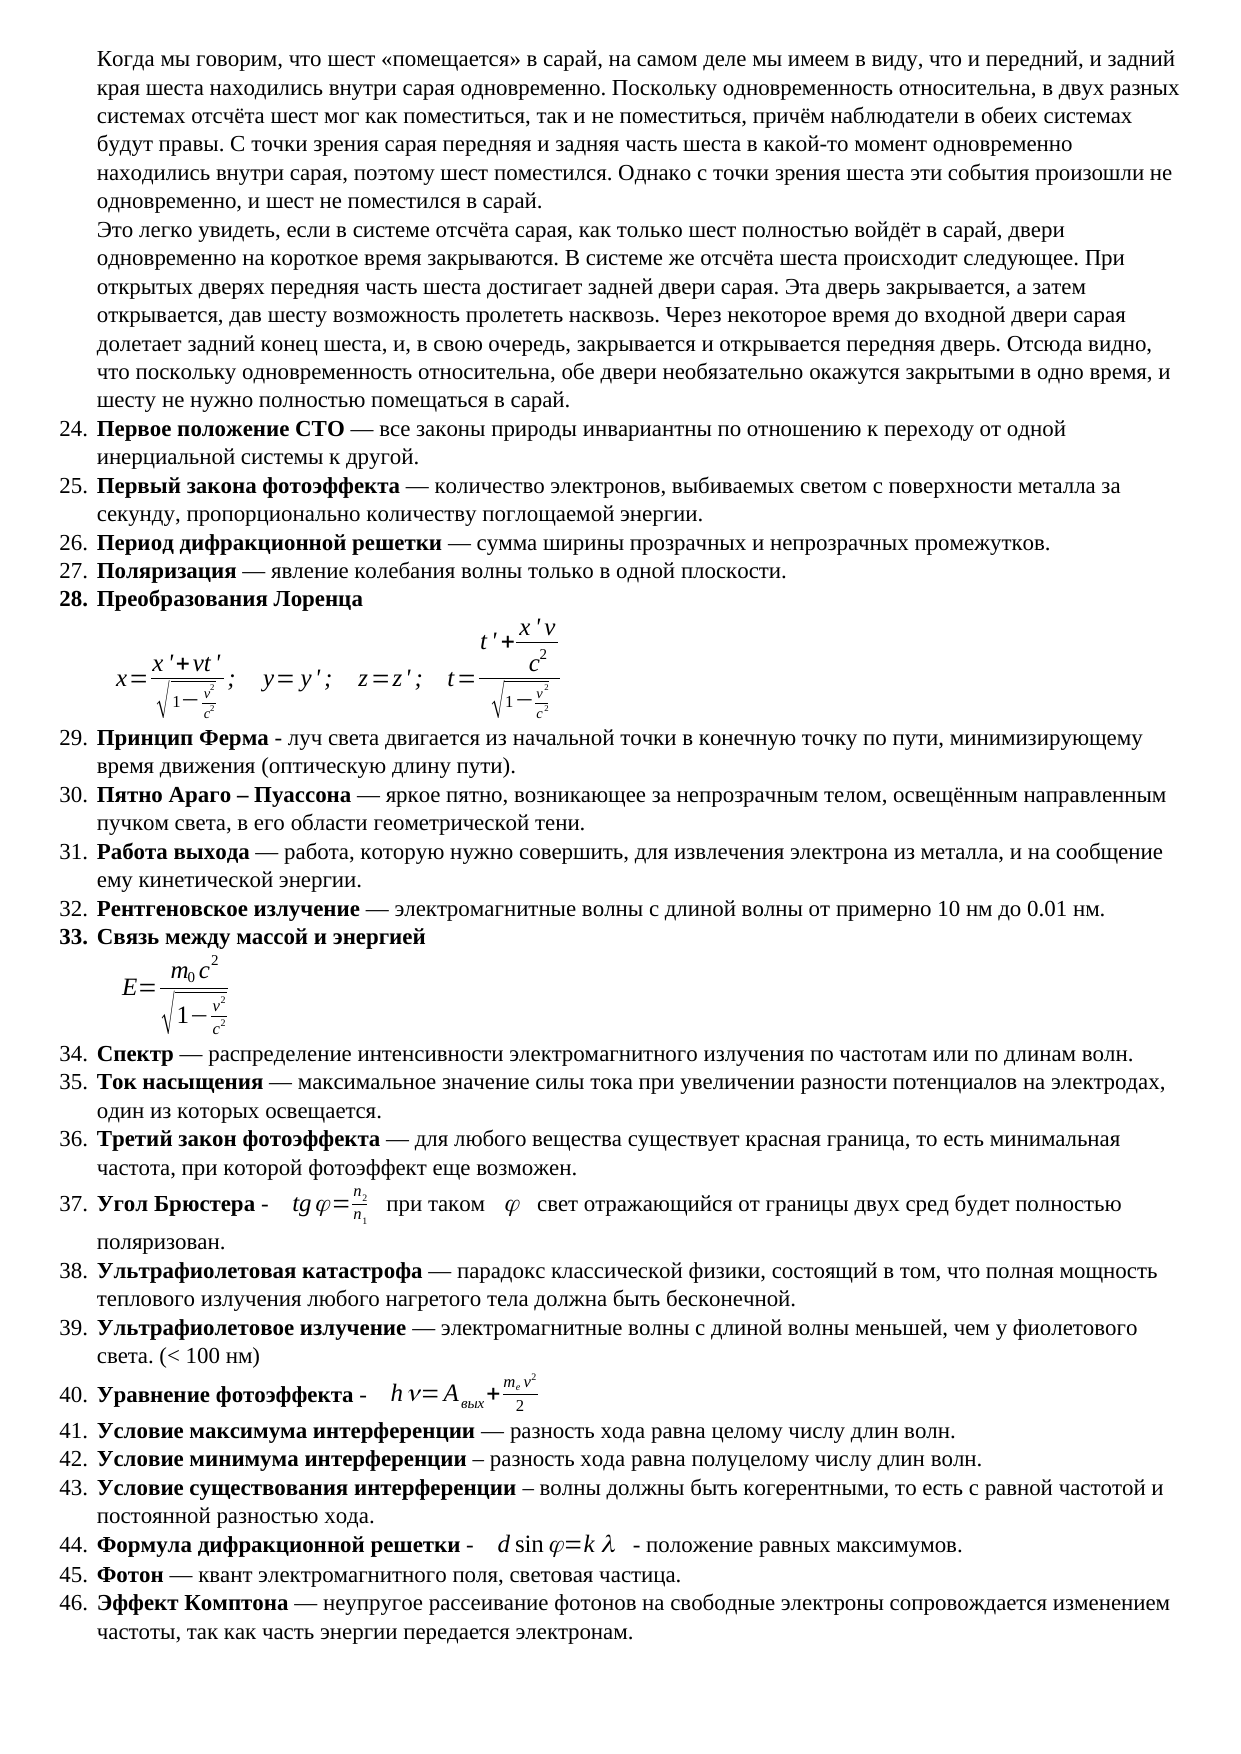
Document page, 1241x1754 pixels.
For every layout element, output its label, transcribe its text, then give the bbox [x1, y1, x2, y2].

list Формула дифракционной решетки - - положение равных максимумов. [59, 1530, 1189, 1559]
list Ток насыщения — максимальное значение силы тока при увеличении разности потенциалов на электродах, один из которых освещается. [59, 1068, 1189, 1123]
list Эффект Комптона — неупругое рассеивание фотонов на свободные электроны сопровождается изменением частоты, так как часть энергии передается электронам. [59, 1589, 1189, 1644]
list Принцип Ферма - луч света двигается из начальной точки в конечную точку по пути, минимизирующему время движения (оптическую длину пути). [59, 724, 1189, 779]
list Уравнение фотоэффекта - [59, 1371, 1189, 1414]
list Это легко увидеть, если в системе отсчёта сарая, как только шест полностью войдёт в сарай, двери одновременно на короткое время закрываются. В системе же отсчёта шеста происходит следующее. При открытых дверях передняя часть шеста достигает задней двери сарая. Эта дверь закрывается, а затем открывается, дав шесту возможность пролететь насквозь. Через некоторое время до входной двери сарая долетает задний конец шеста, и, в свою очередь, закрывается и открывается передняя дверь. Отсюда видно, что поскольку одновременность относительна, обе двери необязательно окажутся закрытыми в одно время, и шесту не нужно полностью помещаться в сарай. [59, 216, 1189, 413]
list Первый закона фотоэффекта — количество электронов, выбиваемых светом с поверхности металла за секунду, пропорционально количеству поглощаемой энергии. [59, 472, 1189, 527]
list Спектр — распределение интенсивности электромагнитного излучения по частотам или по длинам волн. [59, 1040, 1189, 1066]
list Ультрафиолетовое излучение — электромагнитные волны с длиной волны меньшей, чем у фиолетового света. (< 100 нм) [59, 1314, 1189, 1368]
list Преобразования Лоренца [59, 586, 1189, 612]
list Когда мы говорим, что шест «помещается» в сарай, на самом деле мы имеем в виду, что и передний, и задний края шеста находились внутри сарая одновременно. Поскольку одновременность относительна, в двух разных системах отсчёта шест мог как поместиться, так и не поместиться, причём наблюдатели в обеих системах будут правы. С точки зрения сарая передняя и задняя часть шеста в какой-то момент одновременно находились внутри сарая, поэтому шест поместился. Однако с точки зрения шеста эти события произошли не одновременно, и шест не поместился в сарай. [59, 45, 1189, 214]
list Условие минимума интерференции – разность хода равна полуцелому числу длин волн. [59, 1445, 1189, 1471]
list Работа выхода — работа, которую нужно совершить, для извлечения электрона из металла, и на сообщение ему кинетической энергии. [59, 838, 1189, 893]
list Поляризация — явление колебания волны только в одной плоскости. [59, 557, 1189, 583]
list Рентгеновское излучение — электромагнитные волны с длиной волны от примерно 10 нм до 0.01 нм. [59, 895, 1189, 921]
list Пятно Араго – Пуассона — яркое пятно, возникающее за непрозрачным телом, освещённым направленным пучком света, в его области геометрической тени. [59, 781, 1189, 836]
list Период дифракционной решетки — сумма ширины прозрачных и непрозрачных промежутков. [59, 529, 1189, 555]
list Третий закон фотоэффекта — для любого вещества существует красная граница, то есть минимальная частота, при которой фотоэффект еще возможен. [59, 1125, 1189, 1180]
list Связь между массой и энергией [59, 923, 1189, 949]
list Ультрафиолетовая катастрофа — парадокс классической физики, состоящий в том, что полная мощность теплового излучения любого нагретого тела должна быть бесконечной. [59, 1257, 1189, 1312]
list Условие существования интерференции – волны должны быть когерентными, то есть с равной частотой и постоянной разностью хода. [59, 1473, 1189, 1528]
list Условие максимума интерференции — разность хода равна целому числу длин волн. [59, 1417, 1189, 1443]
list Фотон — квант электромагнитного поля, световая частица. [59, 1561, 1189, 1587]
list Первое положение СТО — все законы природы инвариантны по отношению к переходу от одной инерциальной системы к другой. [59, 415, 1189, 470]
list Угол Брюстера - при такомсвет отражающийся от границы двух сред будет полностью поляризован. [59, 1182, 1189, 1255]
